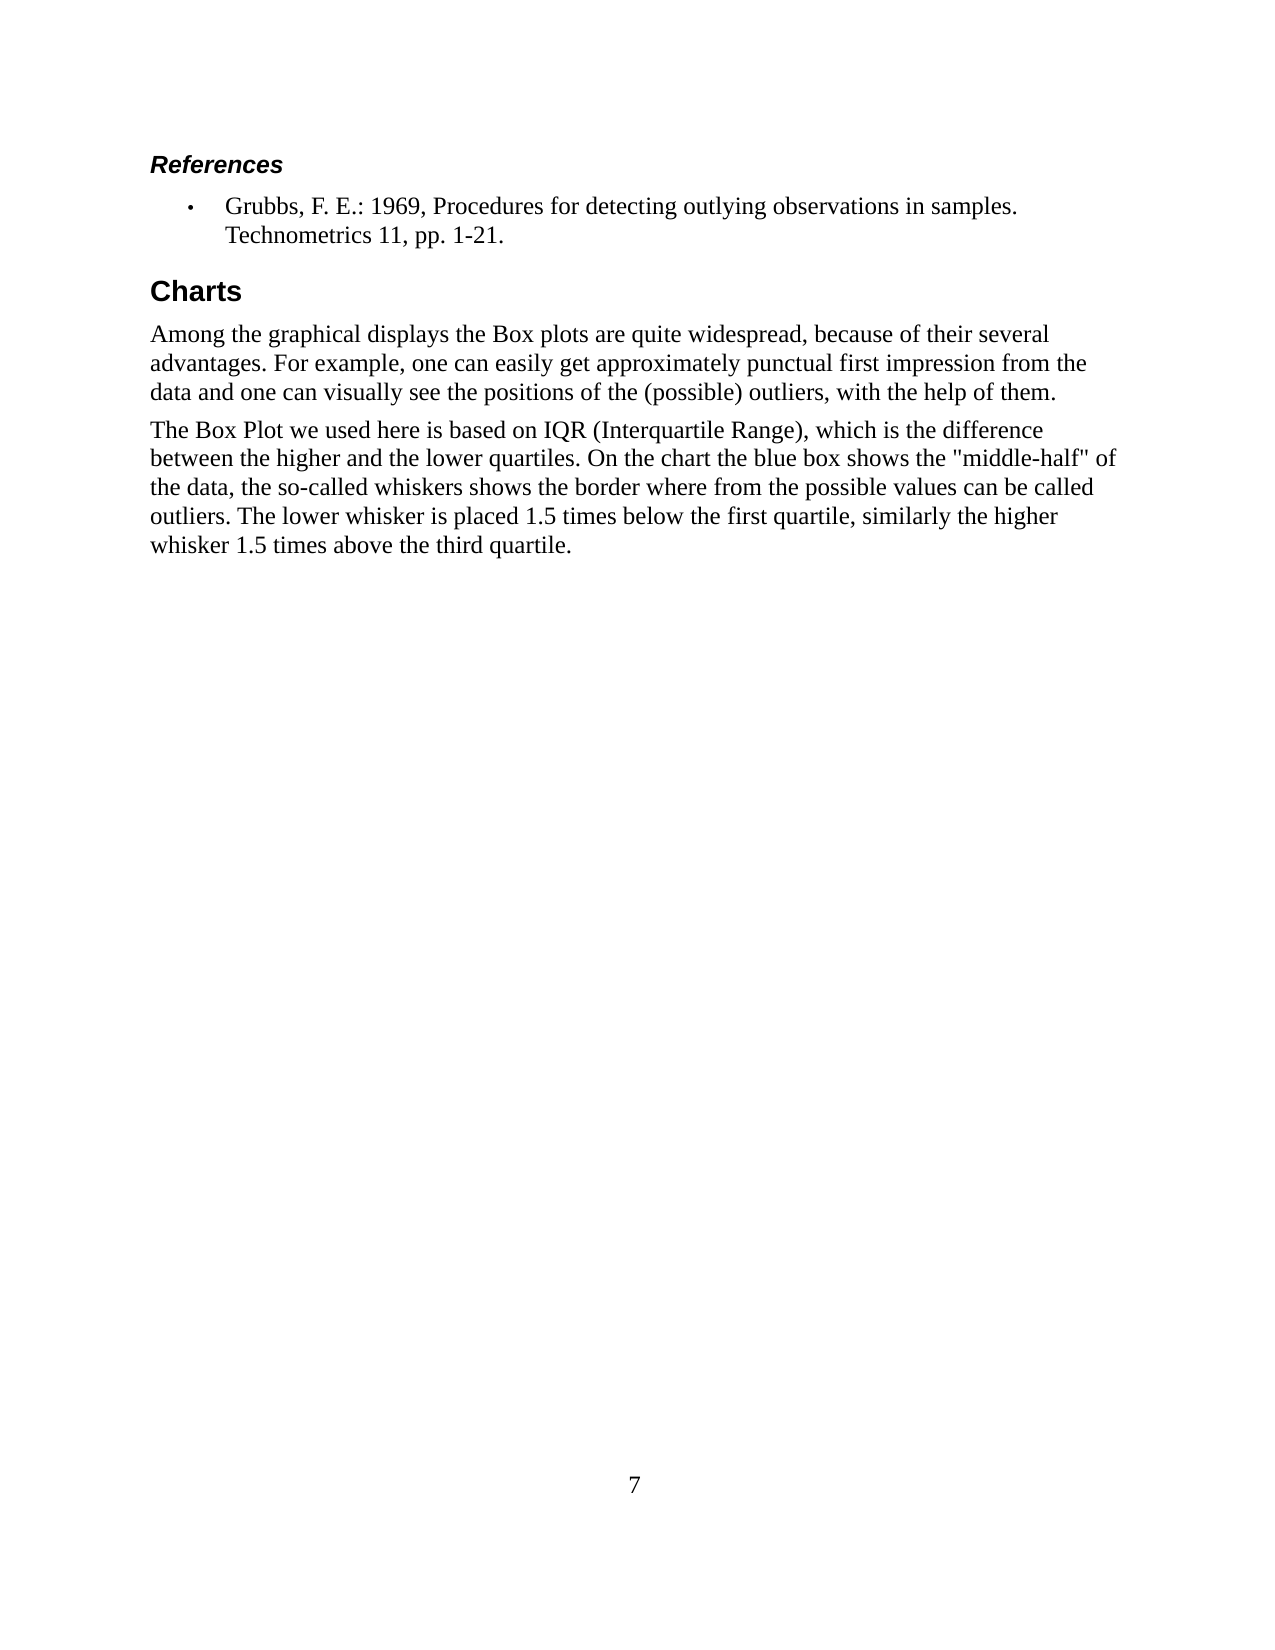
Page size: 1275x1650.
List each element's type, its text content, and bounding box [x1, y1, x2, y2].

list Grubbs, F. E.: 1969, Procedures for detecting outlying observations in samples. Technometrics 11, pp. 1-21. [187, 191, 1125, 248]
text Among the graphical displays the Box plots are quite widespread, because of their several advantages. For example, one can easily get approximately punctual first impression from the data and one can visually see the positions of the (possible) outliers, with the help of them. [150, 319, 1125, 406]
text The Box Plot we used here is based on IQR (Interquartile Range), which is the difference between the higher and the lower quartiles. On the chart the blue box shows the "middle-half" of the data, the so-called whiskers shows the border where from the possible values can be called outliers. The lower whisker is placed 1.5 times below the first quartile, similarly the higher whisker 1.5 times above the third quartile. [150, 415, 1125, 558]
subtitle References [150, 150, 1125, 178]
subtitle Charts [150, 273, 1125, 307]
